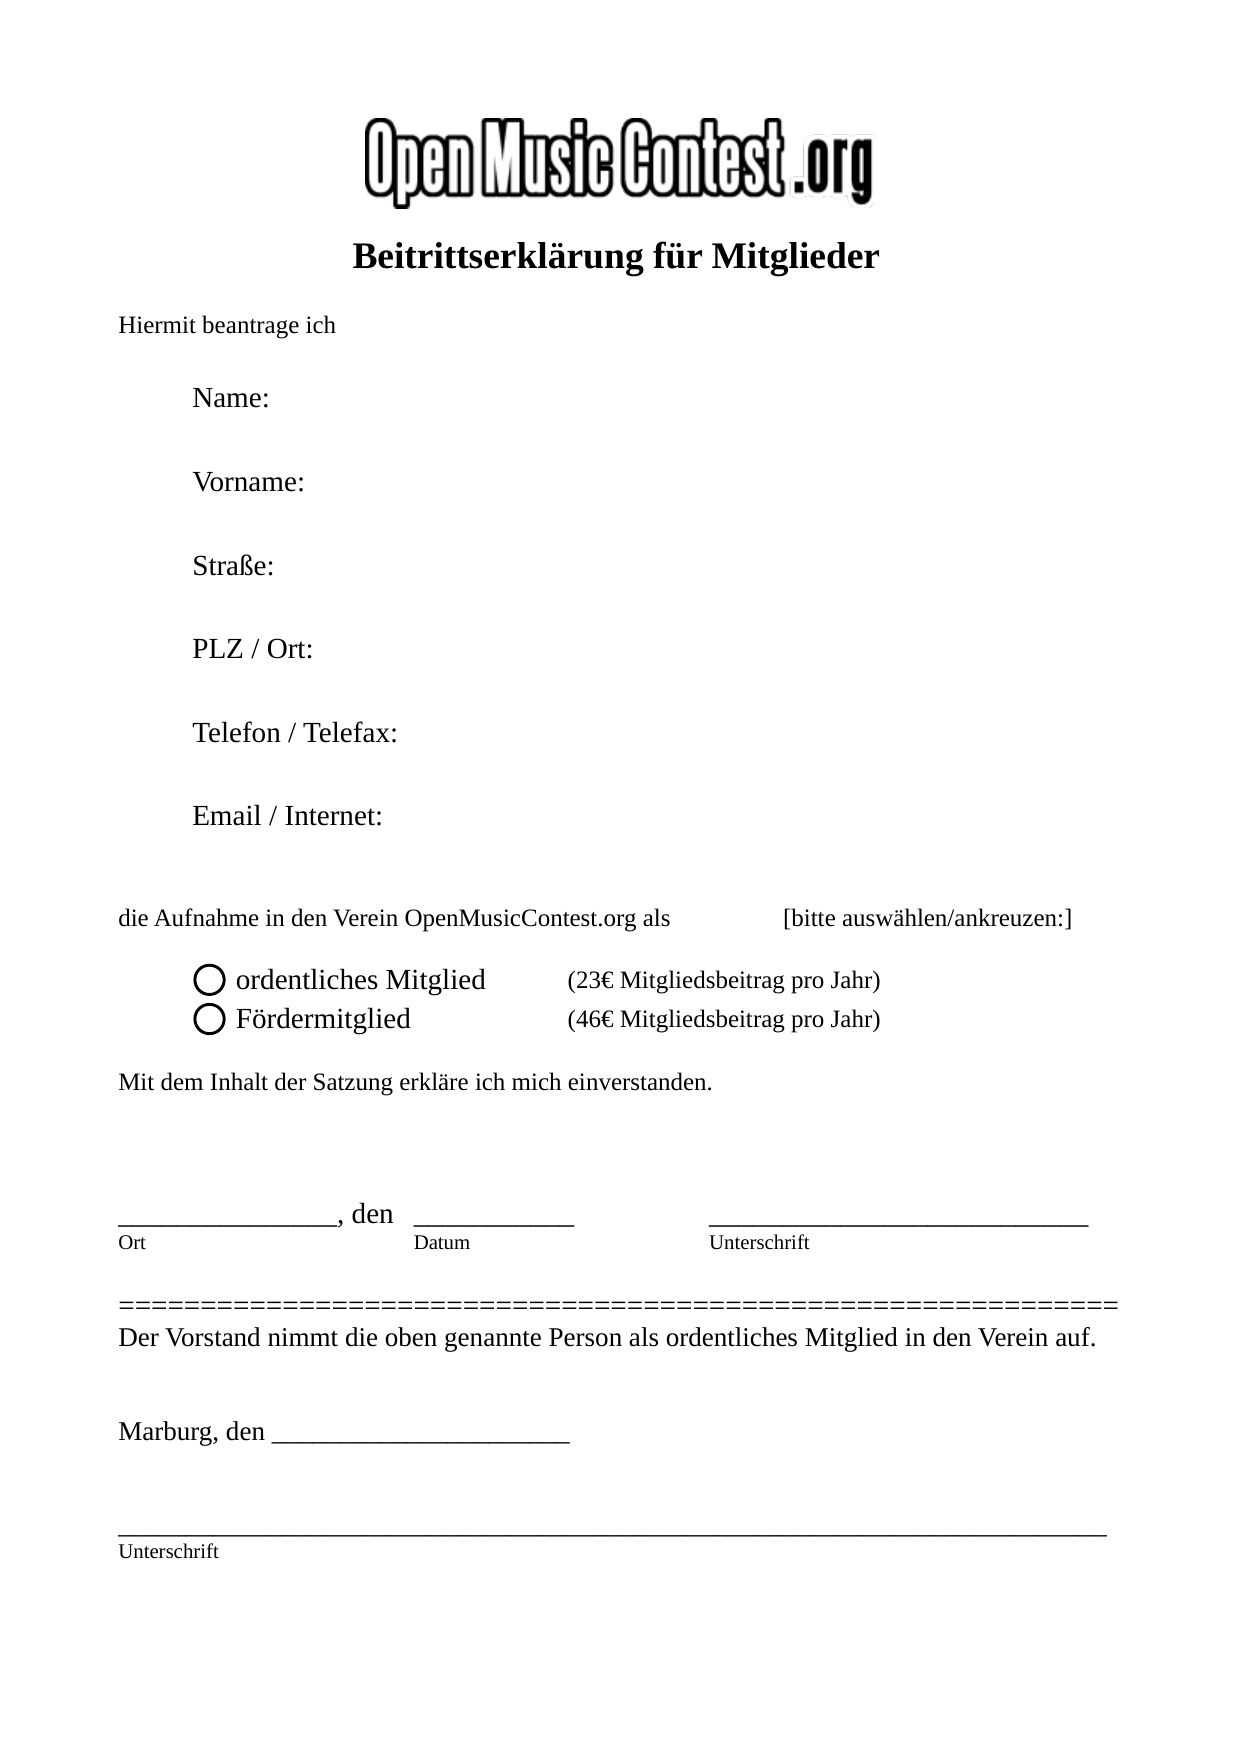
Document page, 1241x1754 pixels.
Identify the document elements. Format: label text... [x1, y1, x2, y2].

text Hiermit beantrage ich [118, 310, 1122, 338]
text die Aufnahme in den Verein OpenMusicContest.org als [bitte auswählen/ankreuzen:] [118, 903, 1122, 931]
text Marburg, den ______________________ [118, 1415, 1122, 1446]
text Vorname: [118, 456, 414, 506]
text Name: [118, 372, 414, 422]
text Beitrittserklärung für Mitglieder [118, 233, 1122, 276]
text [1093, 456, 1122, 506]
text [1093, 372, 1122, 422]
text PLZ / Ort: [118, 623, 414, 673]
text [1093, 623, 1122, 673]
text Email / Internet: [118, 790, 414, 840]
text _________________________________________________________________________ [118, 1508, 1122, 1539]
text Ort Datum Unterschrift [118, 1230, 1122, 1254]
text Der Vorstand nimmt die oben genannte Person als ordentliches Mitglied in den Verein auf. [118, 1321, 1122, 1352]
text [1093, 707, 1122, 757]
text _______________, den ___________ __________________________ [118, 1197, 1122, 1230]
text Mit dem Inhalt der Satzung erkläre ich mich einverstanden. [118, 1067, 1122, 1096]
text Unterschrift [118, 1539, 1122, 1563]
text (23€ Mitgliedsbeitrag pro Jahr) [504, 960, 1122, 999]
text [118, 999, 192, 1038]
text (46€ Mitgliedsbeitrag pro Jahr) [504, 999, 1122, 1038]
text [1093, 539, 1122, 589]
text ============================================================= [118, 1288, 1122, 1321]
text Straße: [118, 539, 414, 589]
text [1093, 790, 1122, 840]
text [118, 960, 192, 999]
text Telefon / Telefax: [118, 707, 414, 757]
picture [365, 118, 876, 209]
